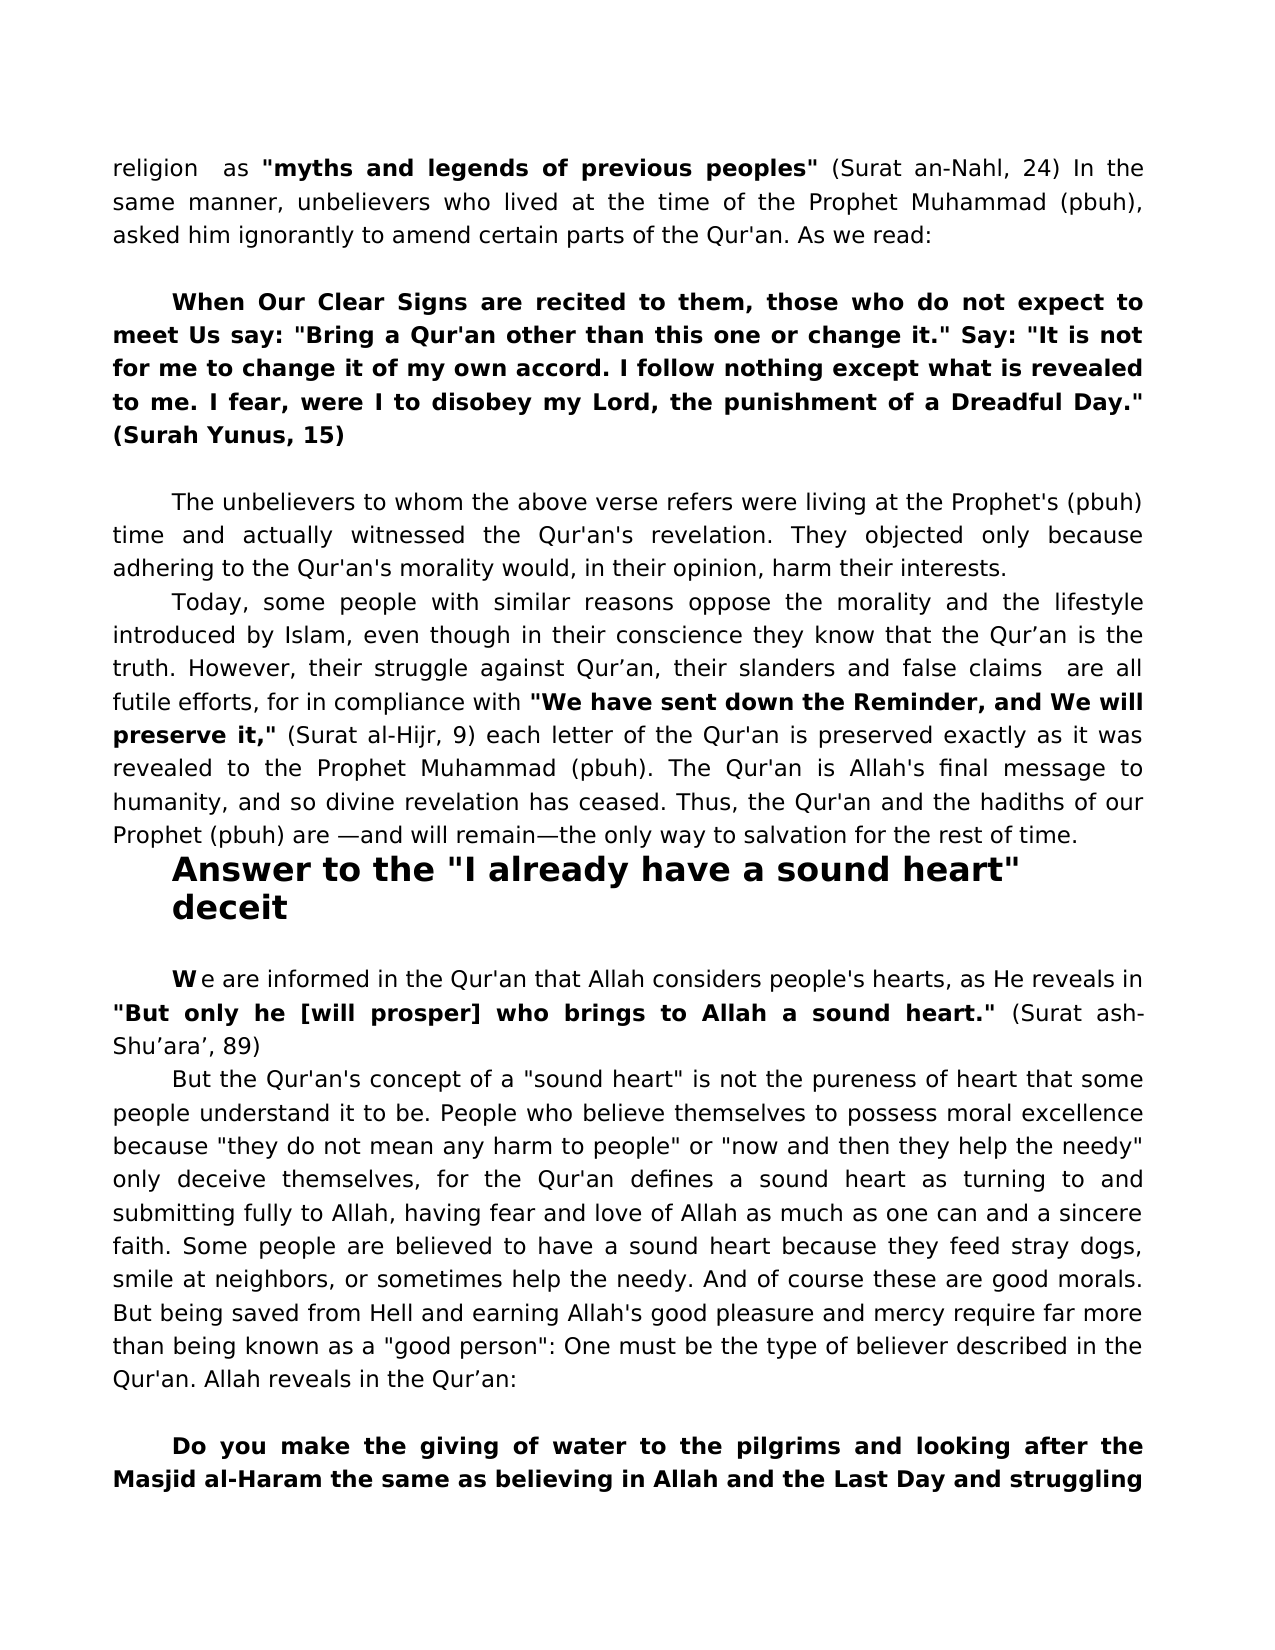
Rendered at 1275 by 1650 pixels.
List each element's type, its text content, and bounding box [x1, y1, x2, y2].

text Do you make the giving of water to the pilgrims and looking after the Masjid al-Haram the same as believing in Allah and the Last Day and struggling [112, 1428, 1145, 1494]
text But the Qur'an's concept of a "sound heart" is not the pureness of heart that some people understand it to be. People who believe themselves to possess moral excellence because "they do not mean any harm to people" or "now and then they help the needy" only deceive themselves, for the Qur'an defines a sound heart as turning to and submitting fully to Allah, having fear and love of Allah as much as one can and a sincere faith. Some people are believed to have a sound heart because they feed stray dogs, smile at neighbors, or sometimes help the needy. And of course these are good morals. But being saved from Hell and earning Allah's good pleasure and mercy require far more than being known as a "good person": One must be the type of believer described in the Qur'an. Allah reveals in the Qur’an: [112, 1061, 1145, 1394]
text Today, some people with similar reasons oppose the morality and the lifestyle introduced by Islam, even though in their conscience they know that the Qur’an is the truth. However, their struggle against Qur’an, their slanders and false claims are all futile efforts, for in compliance with "We have sent down the Reminder, and We will preserve it," (Surat al-Hijr, 9) each letter of the Qur'an is preserved exactly as it was revealed to the Prophet Muhammad (pbuh). The Qur'an is Allah's final message to humanity, and so divine revelation has ceased. Thus, the Qur'an and the hadiths of our Prophet (pbuh) are —and will remain—the only way to salvation for the rest of time. [112, 583, 1145, 850]
text We are informed in the Qur'an that Allah considers people's hearts, as He reveals in "But only he [will prosper] who brings to Allah a sound heart." (Surat ash-Shu’ara’, 89) [112, 961, 1145, 1061]
text When Our Clear Signs are recited to them, those who do not expect to meet Us say: "Bring a Qur'an other than this one or change it." Say: "It is not for me to change it of my own accord. I follow nothing except what is revealed to me. I fear, were I to disobey my Lord, the punishment of a Dreadful Day." (Surah Yunus, 15) [112, 283, 1145, 450]
text The unbelievers to whom the above verse refers were living at the Prophet's (pbuh) time and actually witnessed the Qur'an's revelation. They objected only because adhering to the Qur'an's morality would, in their opinion, harm their interests. [112, 483, 1145, 583]
text Answer to the "I already have a sound heart" [112, 850, 1145, 889]
text religion as "myths and legends of previous peoples" (Surat an-Nahl, 24) In the same manner, unbelievers who lived at the time of the Prophet Muhammad (pbuh), asked him ignorantly to amend certain parts of the Qur'an. As we read: [112, 150, 1145, 250]
text deceit [112, 889, 1145, 928]
